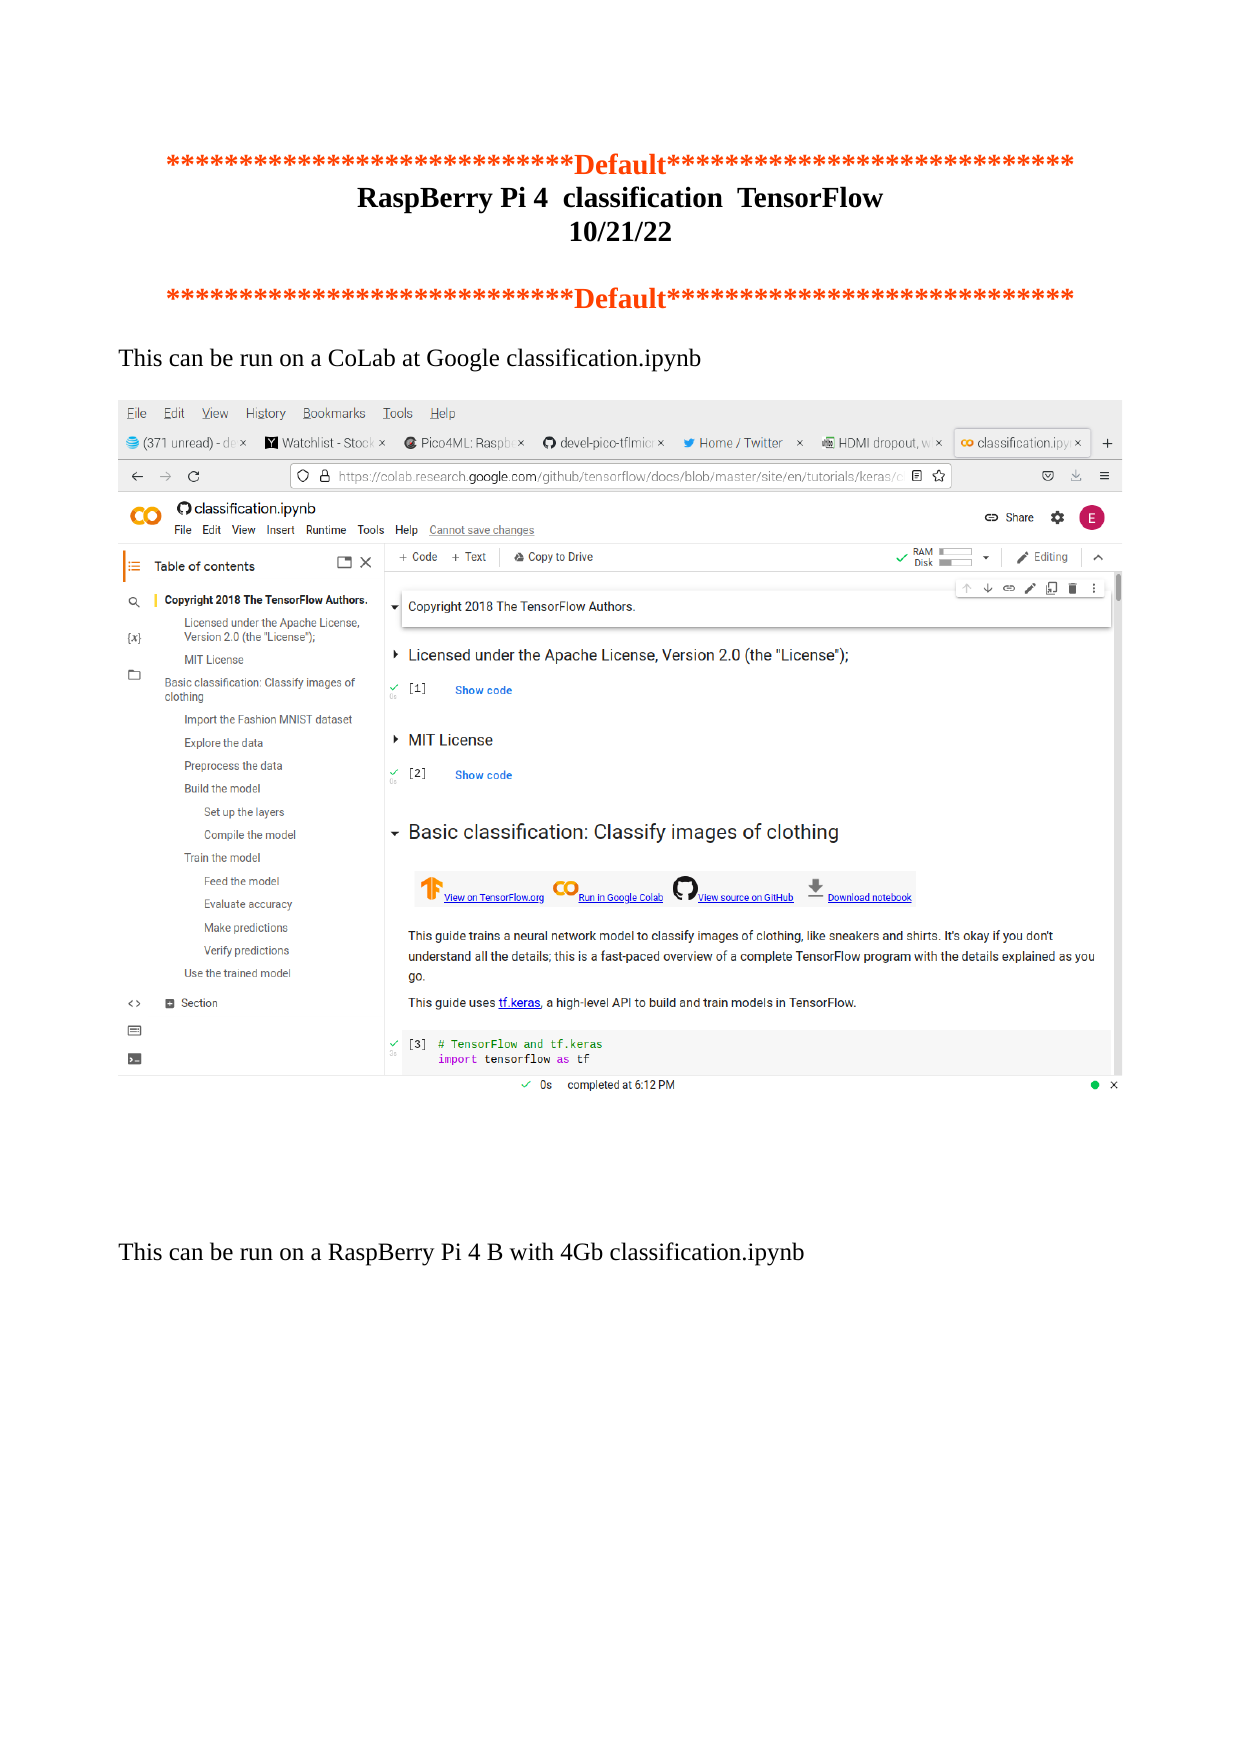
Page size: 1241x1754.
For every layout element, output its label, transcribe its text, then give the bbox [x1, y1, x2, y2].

text ****************************Default**************************** [118, 281, 1122, 314]
text ****************************Default**************************** [118, 147, 1122, 180]
picture [118, 400, 1123, 1094]
text This can be run on a RaspBerry Pi 4 B with 4Gb classification.ipynb [118, 1237, 1122, 1266]
text RaspBerry Pi 4 classification TensorFlow [118, 180, 1122, 214]
text This can be run on a CoLab at Google classification.ipynb [118, 343, 1122, 372]
text 10/21/22 [118, 214, 1122, 247]
